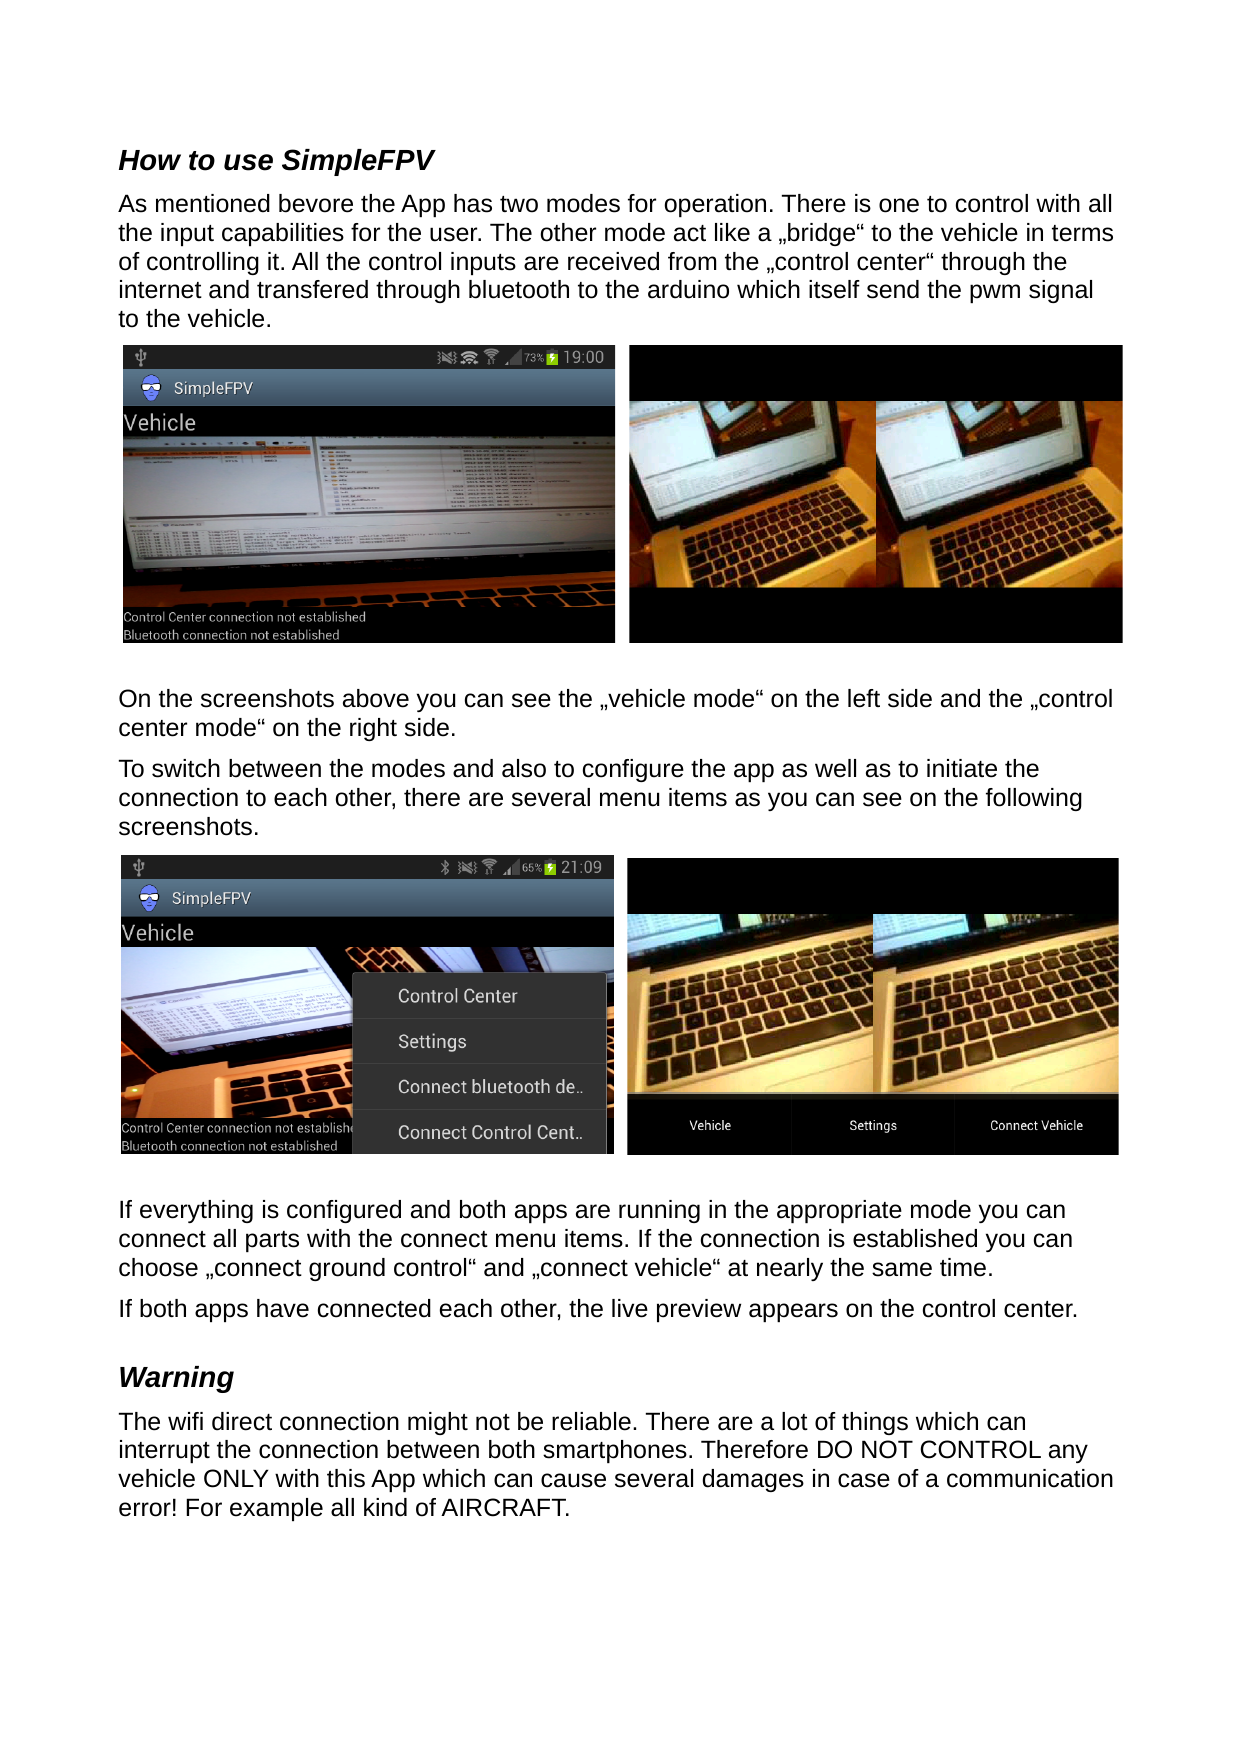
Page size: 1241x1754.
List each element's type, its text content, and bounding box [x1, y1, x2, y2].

picture [123, 345, 616, 643]
text If both apps have connected each other, the live preview appears on the control center. [118, 1294, 1122, 1323]
picture [121, 855, 614, 1154]
text To switch between the modes and also to configure the app as well as to initiate the connection to each other, there are several menu items as you can see on the following screenshots. [118, 754, 1122, 840]
picture [627, 858, 1119, 1155]
picture [629, 345, 1123, 643]
subtitle How to use SimpleFPV [118, 143, 1122, 177]
text On the screenshots above you can see the „vehicle mode“ on the left side and the „control center mode“ on the right side. [118, 684, 1122, 742]
text If everything is configured and both apps are running in the appropriate mode you can connect all parts with the connect menu items. If the connection is established you can choose „connect ground control“ and „connect vehicle“ at nearly the same time. [118, 1195, 1122, 1282]
subtitle Warning [118, 1360, 1122, 1394]
text The wifi direct connection might not be reliable. There are a lot of things which can interrupt the connection between both smartphones. Therefore DO NOT CONTROL any vehicle ONLY with this App which can cause several damages in case of a communication error! For example all kind of AIRCRAFT. [118, 1406, 1122, 1521]
text As mentioned bevore the App has two modes for operation. There is one to control with all the input capabilities for the user. The other mode act like a „bridge“ to the vehicle in terms of controlling it. All the control inputs are received from the „control center“ through the internet and transfered through bluetooth to the arduino which itself send the pwm signal to the vehicle. [118, 189, 1122, 333]
